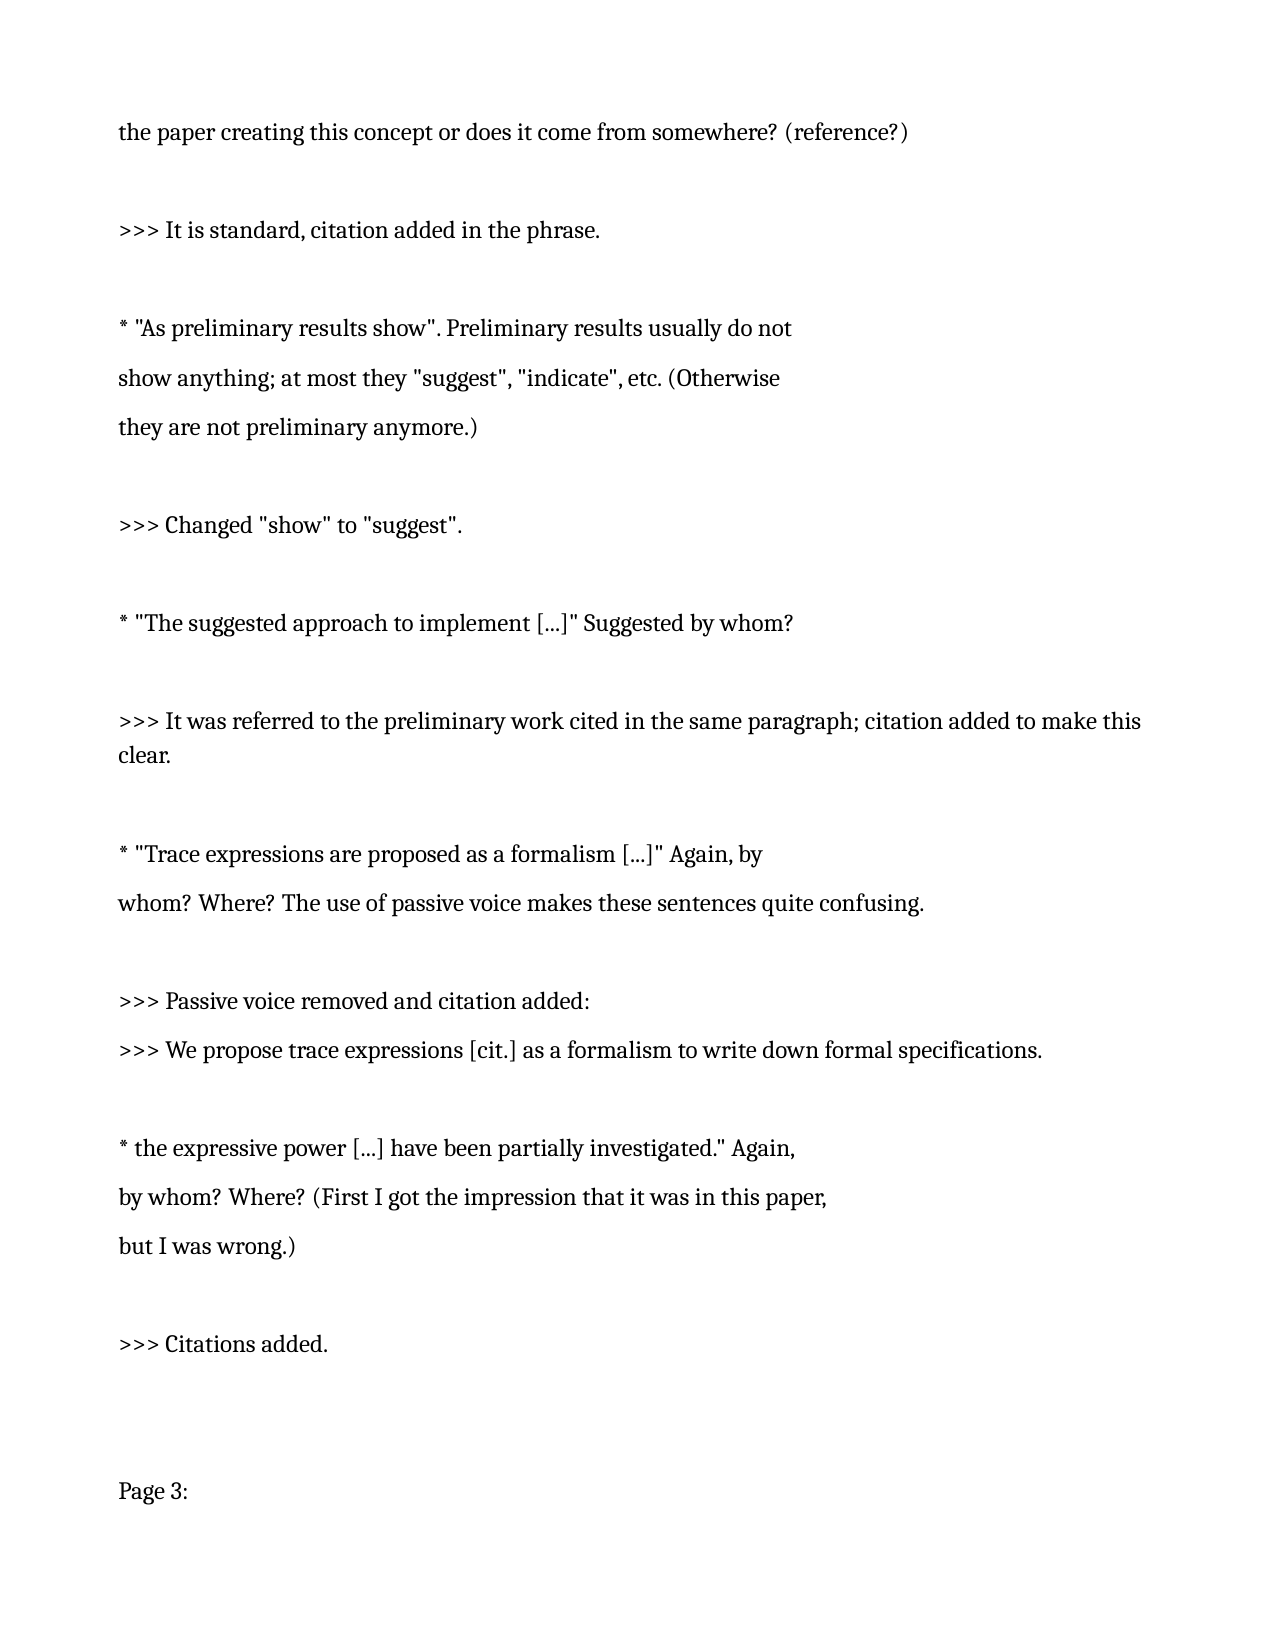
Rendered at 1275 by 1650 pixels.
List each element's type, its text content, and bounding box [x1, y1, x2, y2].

text >>> Changed "show" to "suggest". [118, 511, 1157, 539]
text by whom? Where? (First I got the impression that it was in this paper, [118, 1183, 1157, 1212]
text >>> Citations added. [118, 1330, 1157, 1359]
text Page 3: [118, 1477, 1157, 1506]
text whom? Where? The use of passive voice makes these sentences quite confusing. [118, 888, 1157, 917]
text * "As preliminary results show". Preliminary results usually do not [118, 314, 1157, 343]
text >>> It was referred to the preliminary work cited in the same paragraph; citation added to make this clear. [118, 707, 1157, 770]
text >>> We propose trace expressions [cit.] as a formalism to write down formal specifications. [118, 1036, 1157, 1064]
text >>> Passive voice removed and citation added: [118, 987, 1157, 1015]
text but I was wrong.) [118, 1232, 1157, 1261]
text * "The suggested approach to implement [...]" Suggested by whom? [118, 609, 1157, 637]
text the paper creating this concept or does it come from somewhere? (reference?) [118, 118, 1157, 147]
text >>> It is standard, citation added in the phrase. [118, 216, 1157, 245]
text they are not preliminary anymore.) [118, 412, 1157, 441]
text show anything; at most they "suggest", "indicate", etc. (Otherwise [118, 363, 1157, 392]
text * the expressive power [...] have been partially investigated." Again, [118, 1134, 1157, 1163]
text * "Trace expressions are proposed as a formalism [...]" Again, by [118, 839, 1157, 868]
